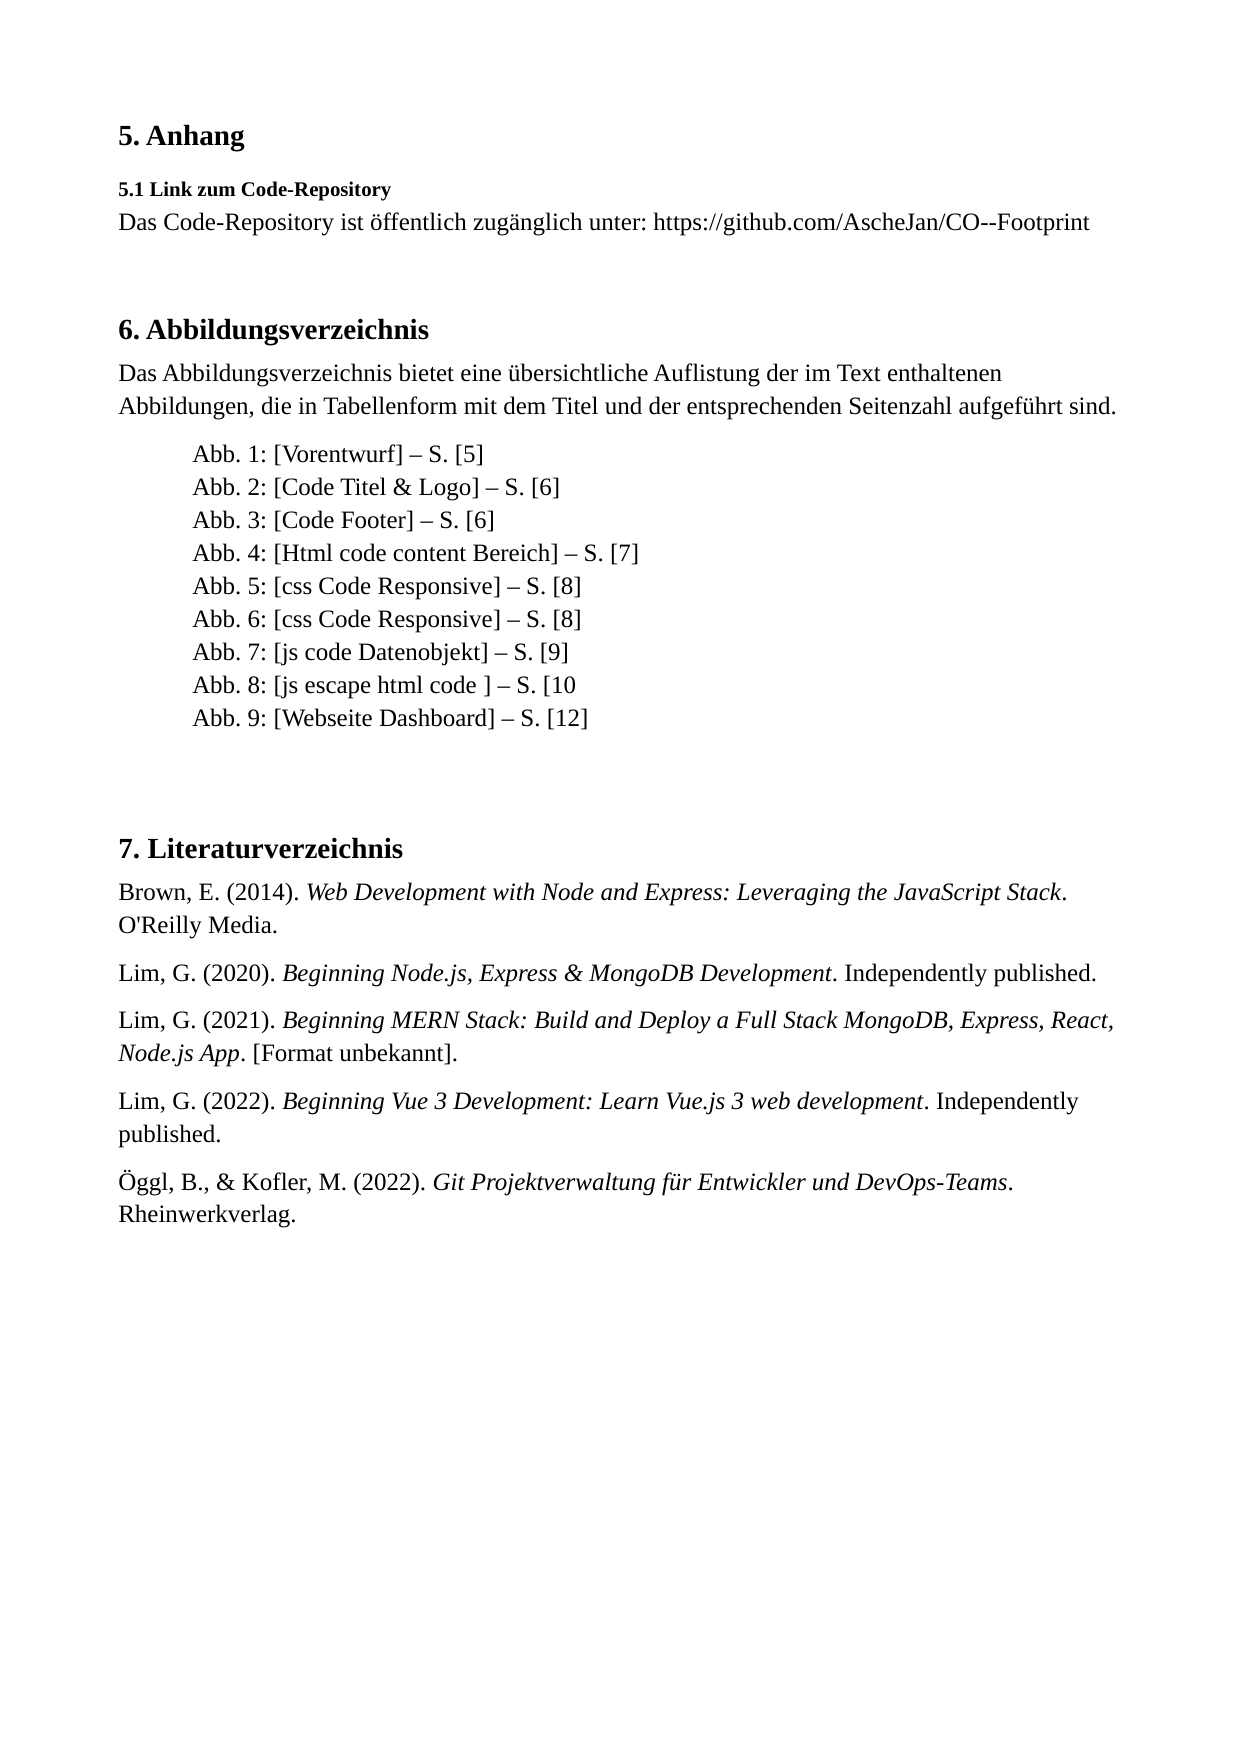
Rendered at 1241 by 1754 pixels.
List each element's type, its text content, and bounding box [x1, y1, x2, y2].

text Lim, G. (2022). Beginning Vue 3 Development: Learn Vue.js 3 web development. Independently published. [118, 1086, 1122, 1148]
subtitle 5. Anhang [118, 118, 1122, 152]
subtitle 6. Abbildungsverzeichnis [118, 312, 1122, 346]
text Das Code-Repository ist öffentlich zugänglich unter: https://github.com/AscheJan/CO--Footprint [118, 207, 1122, 236]
list Abb. 3: [Code Footer] – S. [6] [162, 505, 1122, 533]
list Abb. 4: [Html code content Bereich] – S. [7] [162, 538, 1122, 566]
text Lim, G. (2021). Beginning MERN Stack: Build and Deploy a Full Stack MongoDB, Express, React, Node.js App. [Format unbekannt]. [118, 1005, 1122, 1067]
subtitle 5.1 Link zum Code-Repository [118, 177, 1122, 201]
text Brown, E. (2014). Web Development with Node and Express: Leveraging the JavaScript Stack. O'Reilly Media. [118, 877, 1122, 939]
list Abb. 8: [js escape html code ] – S. [10 [162, 670, 1122, 698]
text Lim, G. (2020). Beginning Node.js, Express & MongoDB Development. Independently published. [118, 958, 1122, 986]
subtitle 7. Literaturverzeichnis [118, 831, 1122, 864]
list Abb. 1: [Vorentwurf] – S. [5] [162, 439, 1122, 467]
text Öggl, B., & Kofler, M. (2022). Git Projektverwaltung für Entwickler und DevOps-Teams. Rheinwerkverlag. [118, 1167, 1122, 1228]
list Abb. 2: [Code Titel & Logo] – S. [6] [162, 472, 1122, 500]
text Das Abbildungsverzeichnis bietet eine übersichtliche Auflistung der im Text enthaltenen Abbildungen, die in Tabellenform mit dem Titel und der entsprechenden Seitenzahl aufgeführt sind. [118, 358, 1122, 420]
list Abb. 9: [Webseite Dashboard] – S. [12] [162, 703, 1122, 732]
list Abb. 7: [js code Datenobjekt] – S. [9] [162, 637, 1122, 666]
list Abb. 5: [css Code Responsive] – S. [8] [162, 571, 1122, 599]
list Abb. 6: [css Code Responsive] – S. [8] [162, 604, 1122, 632]
